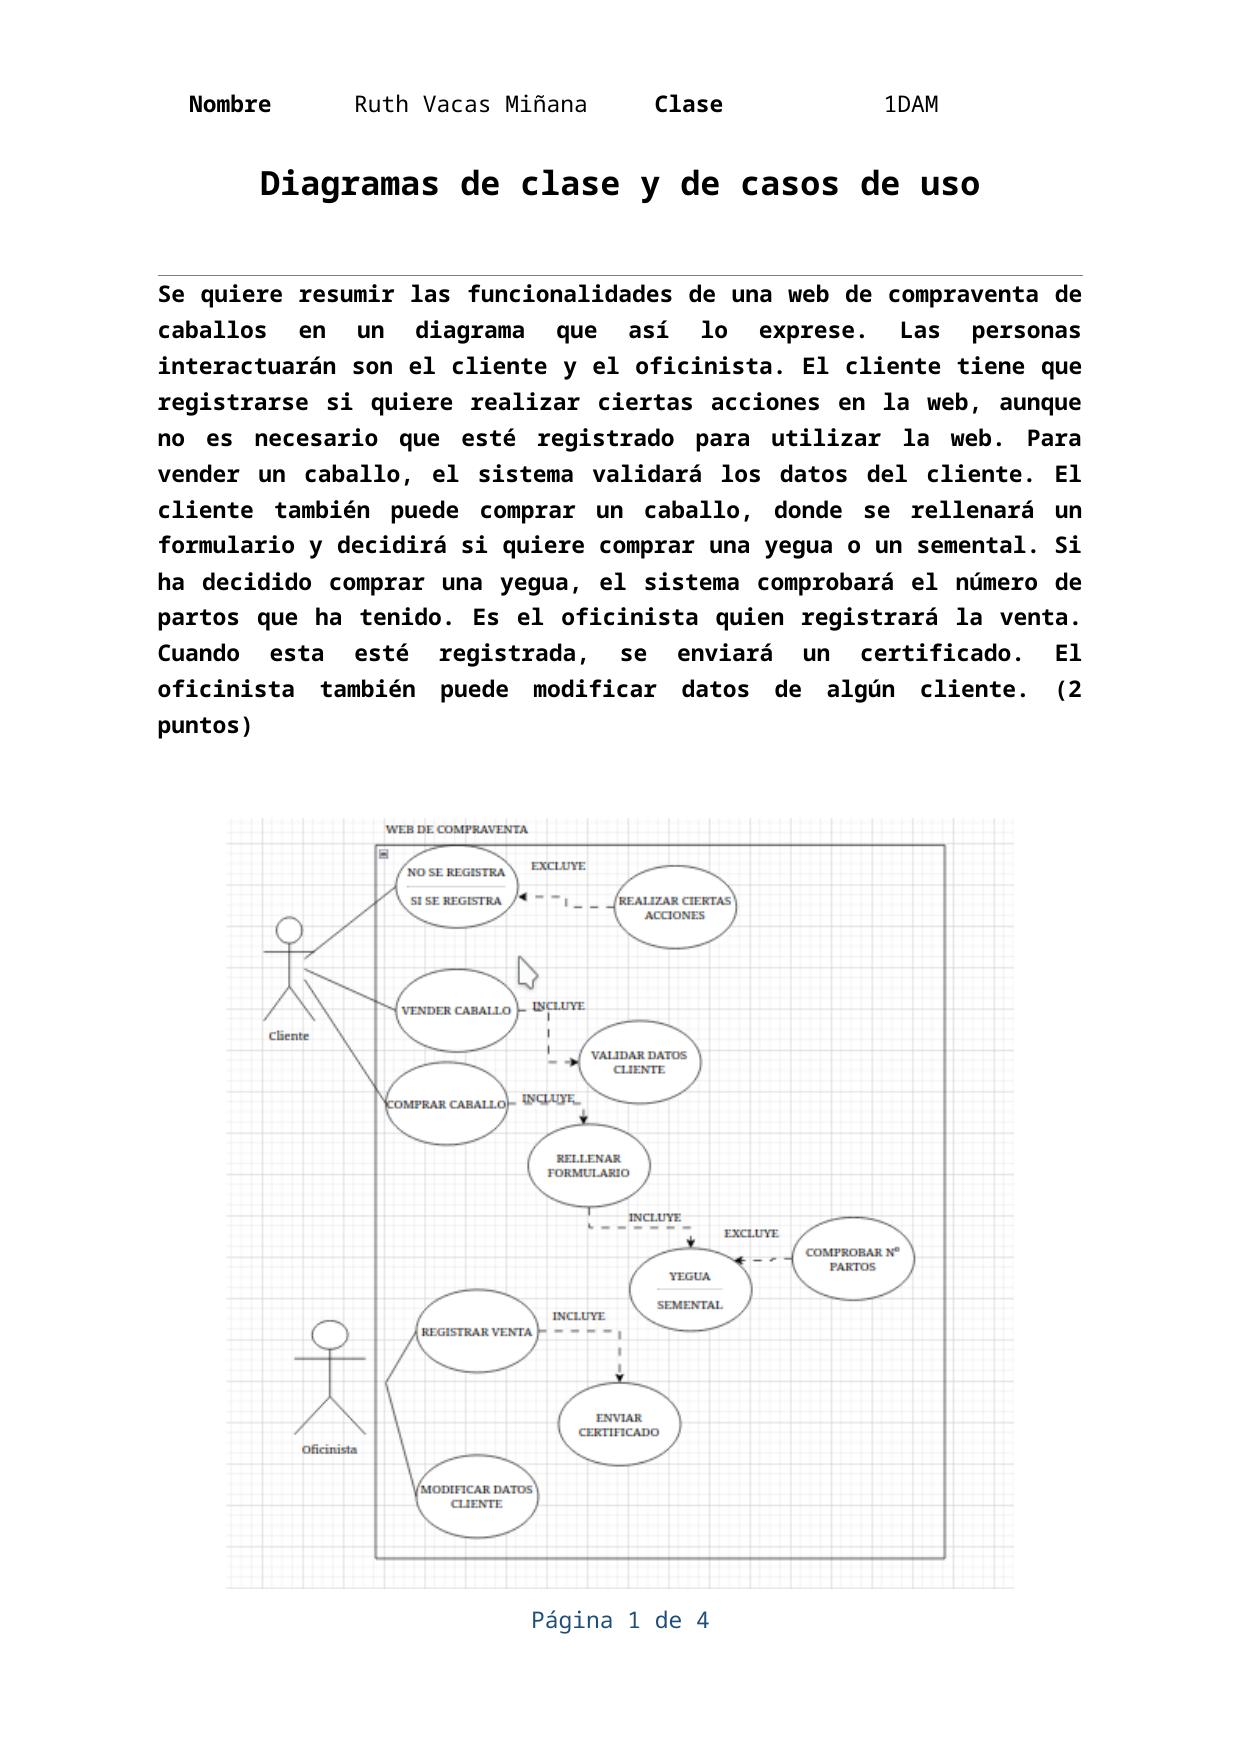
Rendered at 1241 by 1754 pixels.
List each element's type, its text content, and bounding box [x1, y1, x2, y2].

table_header Nombre [158, 75, 303, 135]
table_header 1DAM [739, 75, 1083, 135]
table_header Clase [639, 75, 739, 135]
picture [226, 818, 1014, 1589]
table_header Ruth Vacas Miñana [303, 75, 638, 135]
subtitle Diagramas de clase y de casos de uso [157, 160, 1083, 206]
subtitle Se quiere resumir las funcionalidades de una web de compraventa de caballos en un diagrama que así lo exprese. Las personas interactuarán son el cliente y el oficinista. El cliente tiene que registrarse si quiere realizar ciertas acciones en la web, aunque no es necesario que esté registrado para utilizar la web. Para vender un caballo, el sistema validará los datos del cliente. El cliente también puede comprar un caballo, donde se rellenará un formulario y decidirá si quiere comprar una yegua o un semental. Si ha decidido comprar una yegua, el sistema comprobará el número de partos que ha tenido. Es el oficinista quien registrará la venta. Cuando esta esté registrada, se enviará un certificado. El oficinista también puede modificar datos de algún cliente. (2 puntos) [157, 276, 1083, 740]
